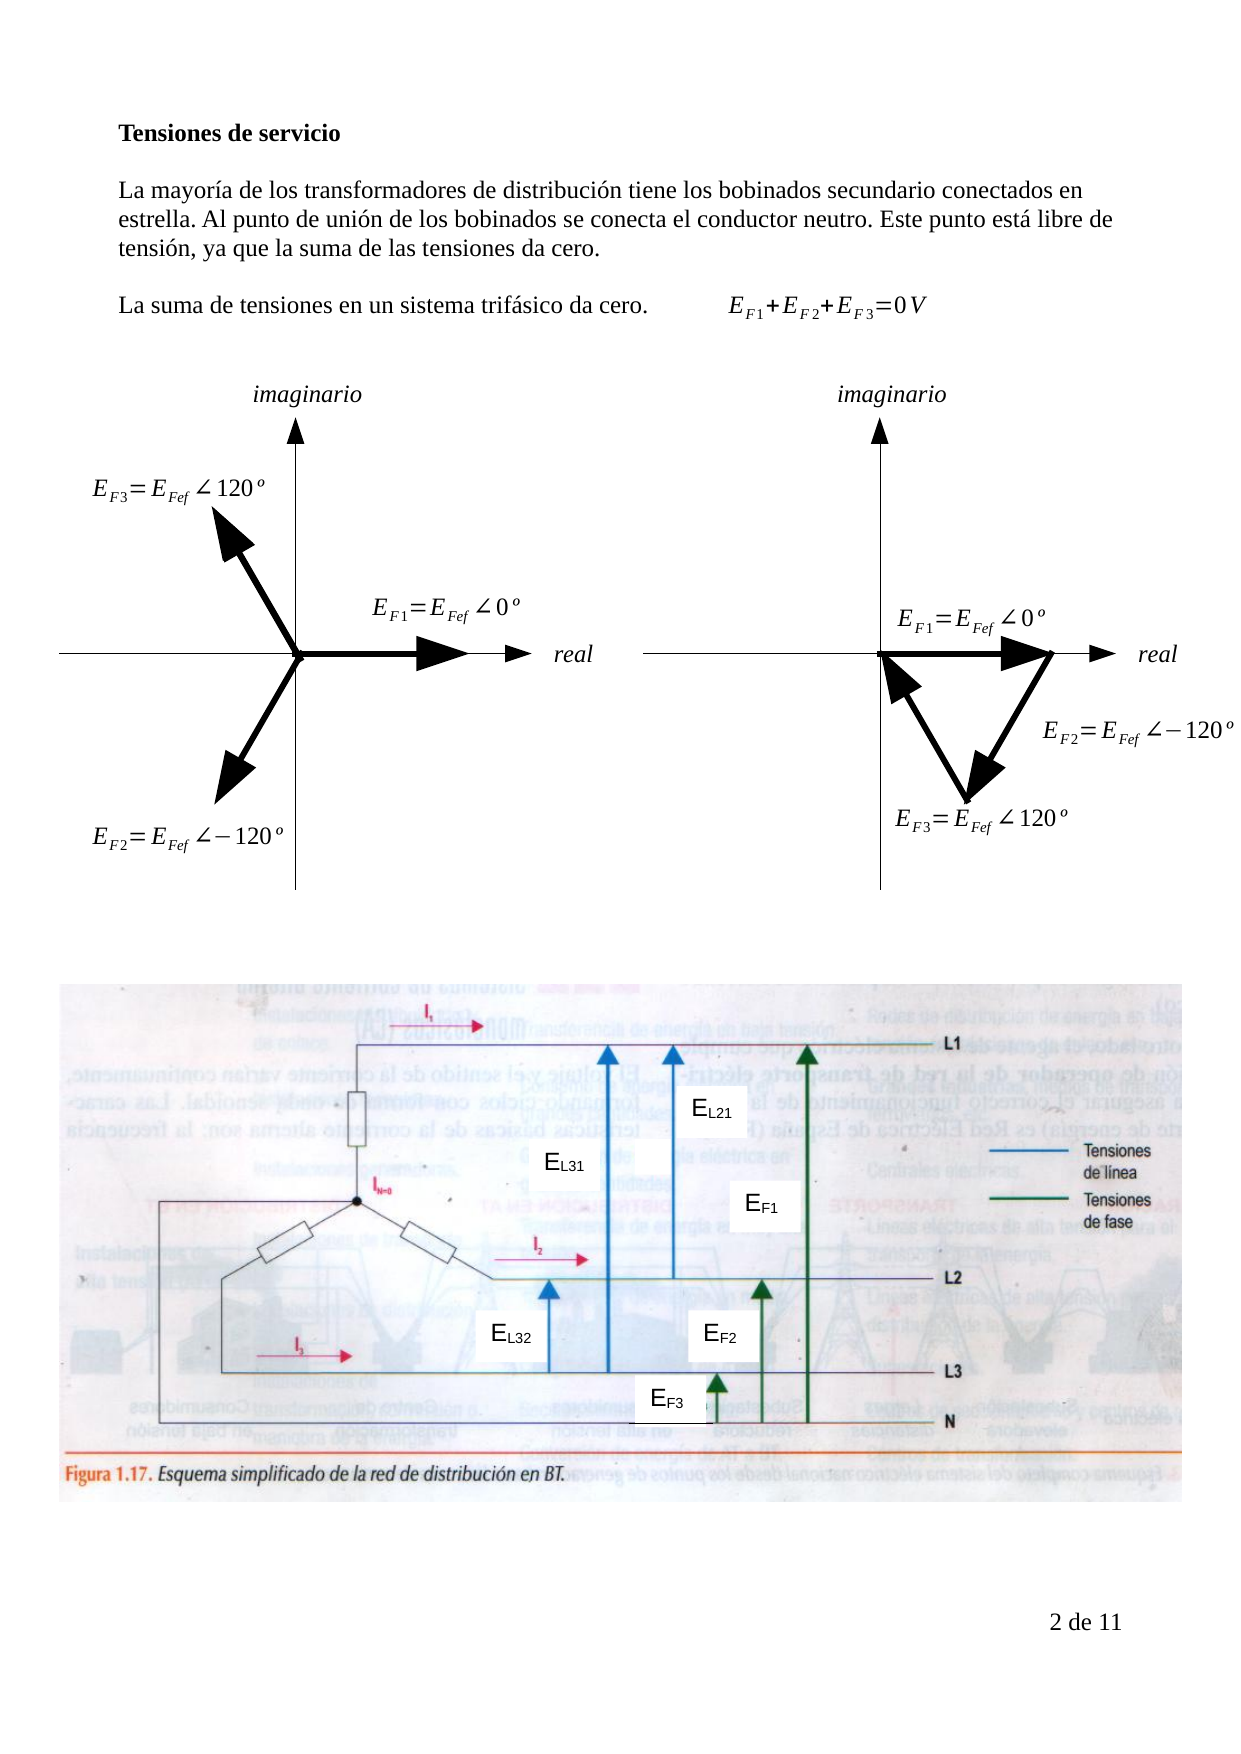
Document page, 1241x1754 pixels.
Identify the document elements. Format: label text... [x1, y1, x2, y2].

text La suma de tensiones en un sistema trifásico da cero. [118, 291, 1122, 323]
picture [59, 984, 1182, 1502]
text Tensiones de servicio [118, 118, 1122, 147]
text La mayoría de los transformadores de distribución tiene los bobinados secundario conectados en estrella. Al punto de unión de los bobinados se conecta el conductor neutro. Este punto está libre de tensión, ya que la suma de las tensiones da cero. [118, 176, 1122, 262]
